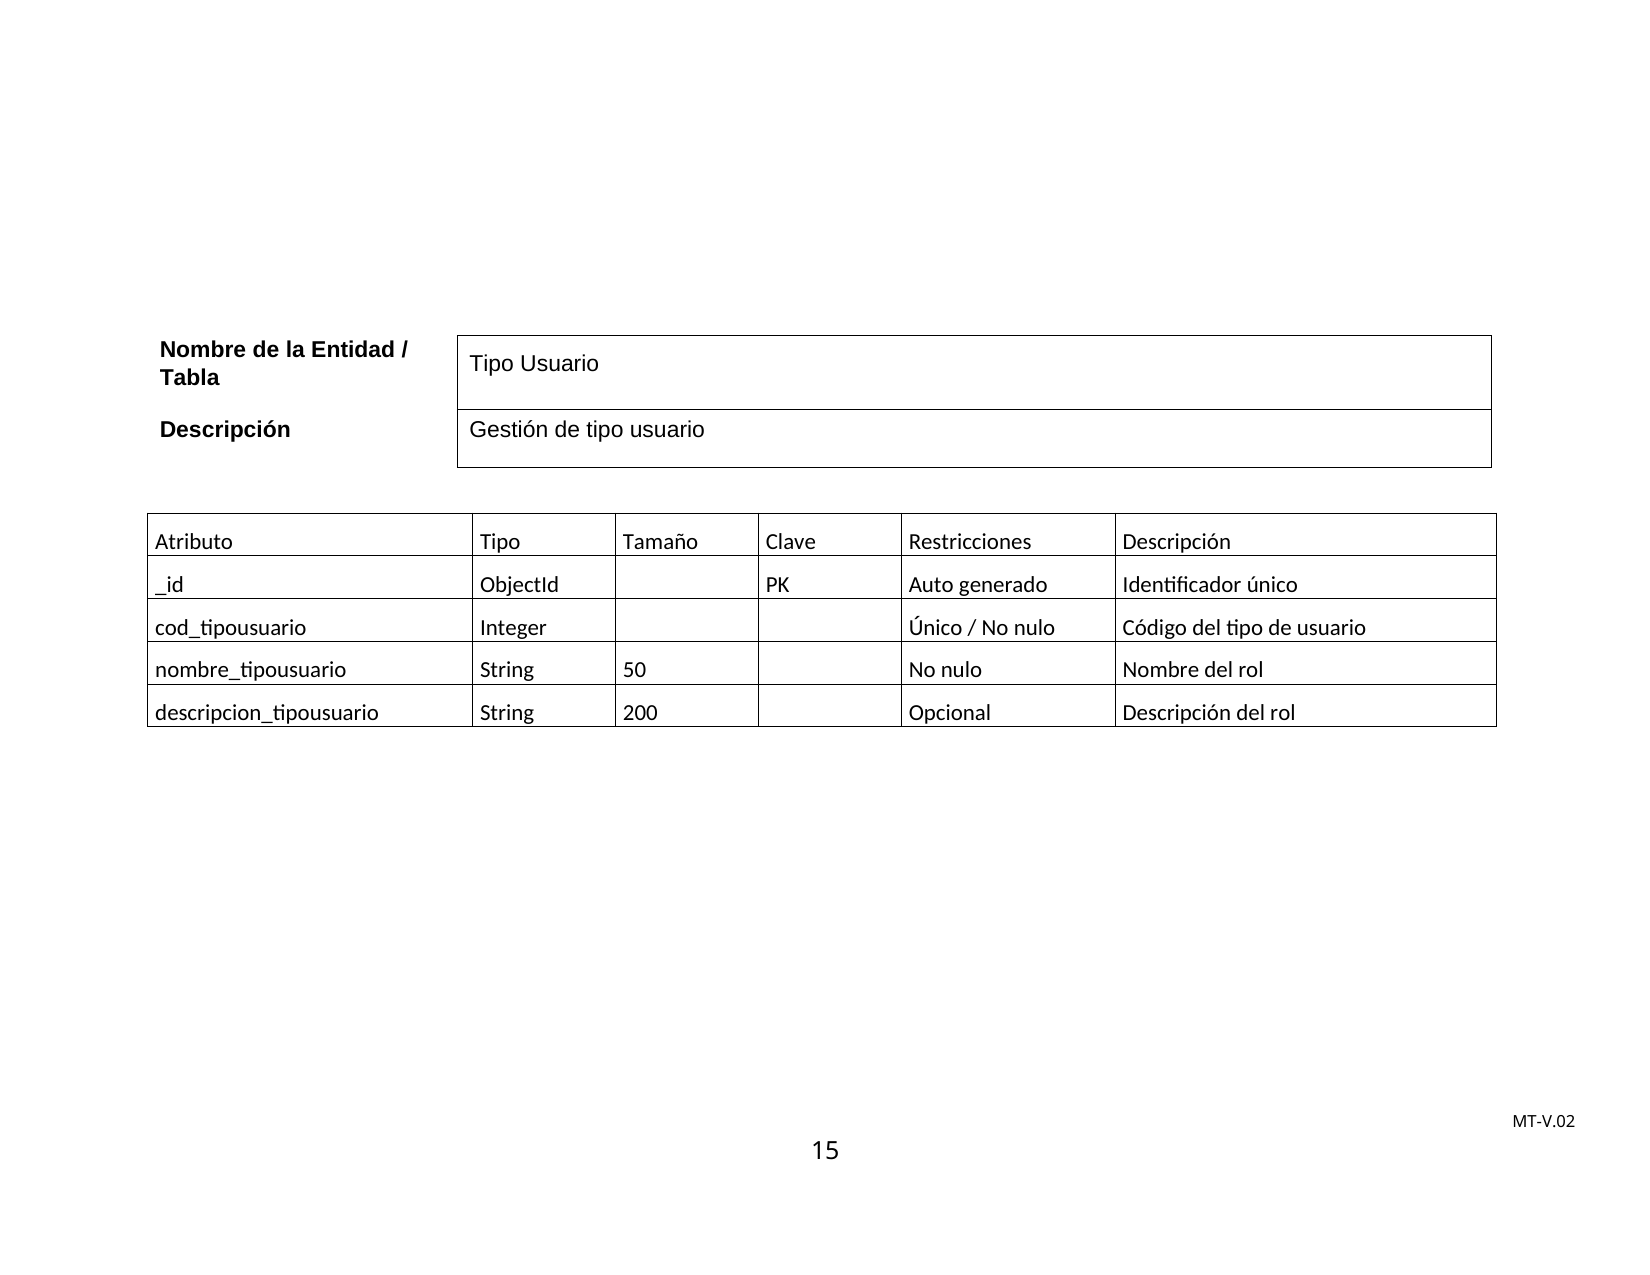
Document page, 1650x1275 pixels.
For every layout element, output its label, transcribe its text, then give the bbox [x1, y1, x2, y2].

table_cell _id [148, 556, 472, 598]
table_header Clave [759, 514, 901, 555]
table_cell Integer [473, 599, 615, 641]
table_cell PK [759, 556, 901, 598]
table_cell String [473, 642, 615, 683]
table_header Tamaño [616, 514, 758, 555]
table_cell [759, 599, 901, 641]
table_cell 50 [616, 642, 758, 683]
table_cell descripcion_tipousuario [148, 685, 472, 726]
table_cell nombre_tipousuario [148, 642, 472, 683]
table_cell [616, 599, 758, 641]
table_header Atributo [148, 514, 472, 555]
table_cell Opcional [902, 685, 1115, 726]
table_cell Único / No nulo [902, 599, 1115, 641]
table_cell 200 [616, 685, 758, 726]
table_cell [616, 556, 758, 598]
table_header Descripción [1116, 514, 1496, 555]
table_cell [457, 468, 1491, 513]
table_cell [148, 467, 457, 513]
table_cell cod_tipousuario [148, 599, 472, 641]
table_cell Descripción [148, 409, 457, 467]
table_header Nombre de la Entidad / Tabla [148, 335, 457, 409]
table_header Tipo [473, 514, 615, 555]
table_cell Código del tipo de usuario [1116, 599, 1496, 641]
table_cell Auto generado [902, 556, 1115, 598]
table_header Tipo Usuario [458, 336, 1491, 409]
table_cell Nombre del rol [1116, 642, 1496, 683]
table_cell String [473, 685, 615, 726]
table_cell [759, 685, 901, 726]
table_header Restricciones [902, 514, 1115, 555]
table_cell Descripción del rol [1116, 685, 1496, 726]
table_cell No nulo [902, 642, 1115, 683]
table_cell Identificador único [1116, 556, 1496, 598]
table_cell [759, 642, 901, 683]
table_cell Gestión de tipo usuario [458, 410, 1491, 467]
table_cell ObjectId [473, 556, 615, 598]
